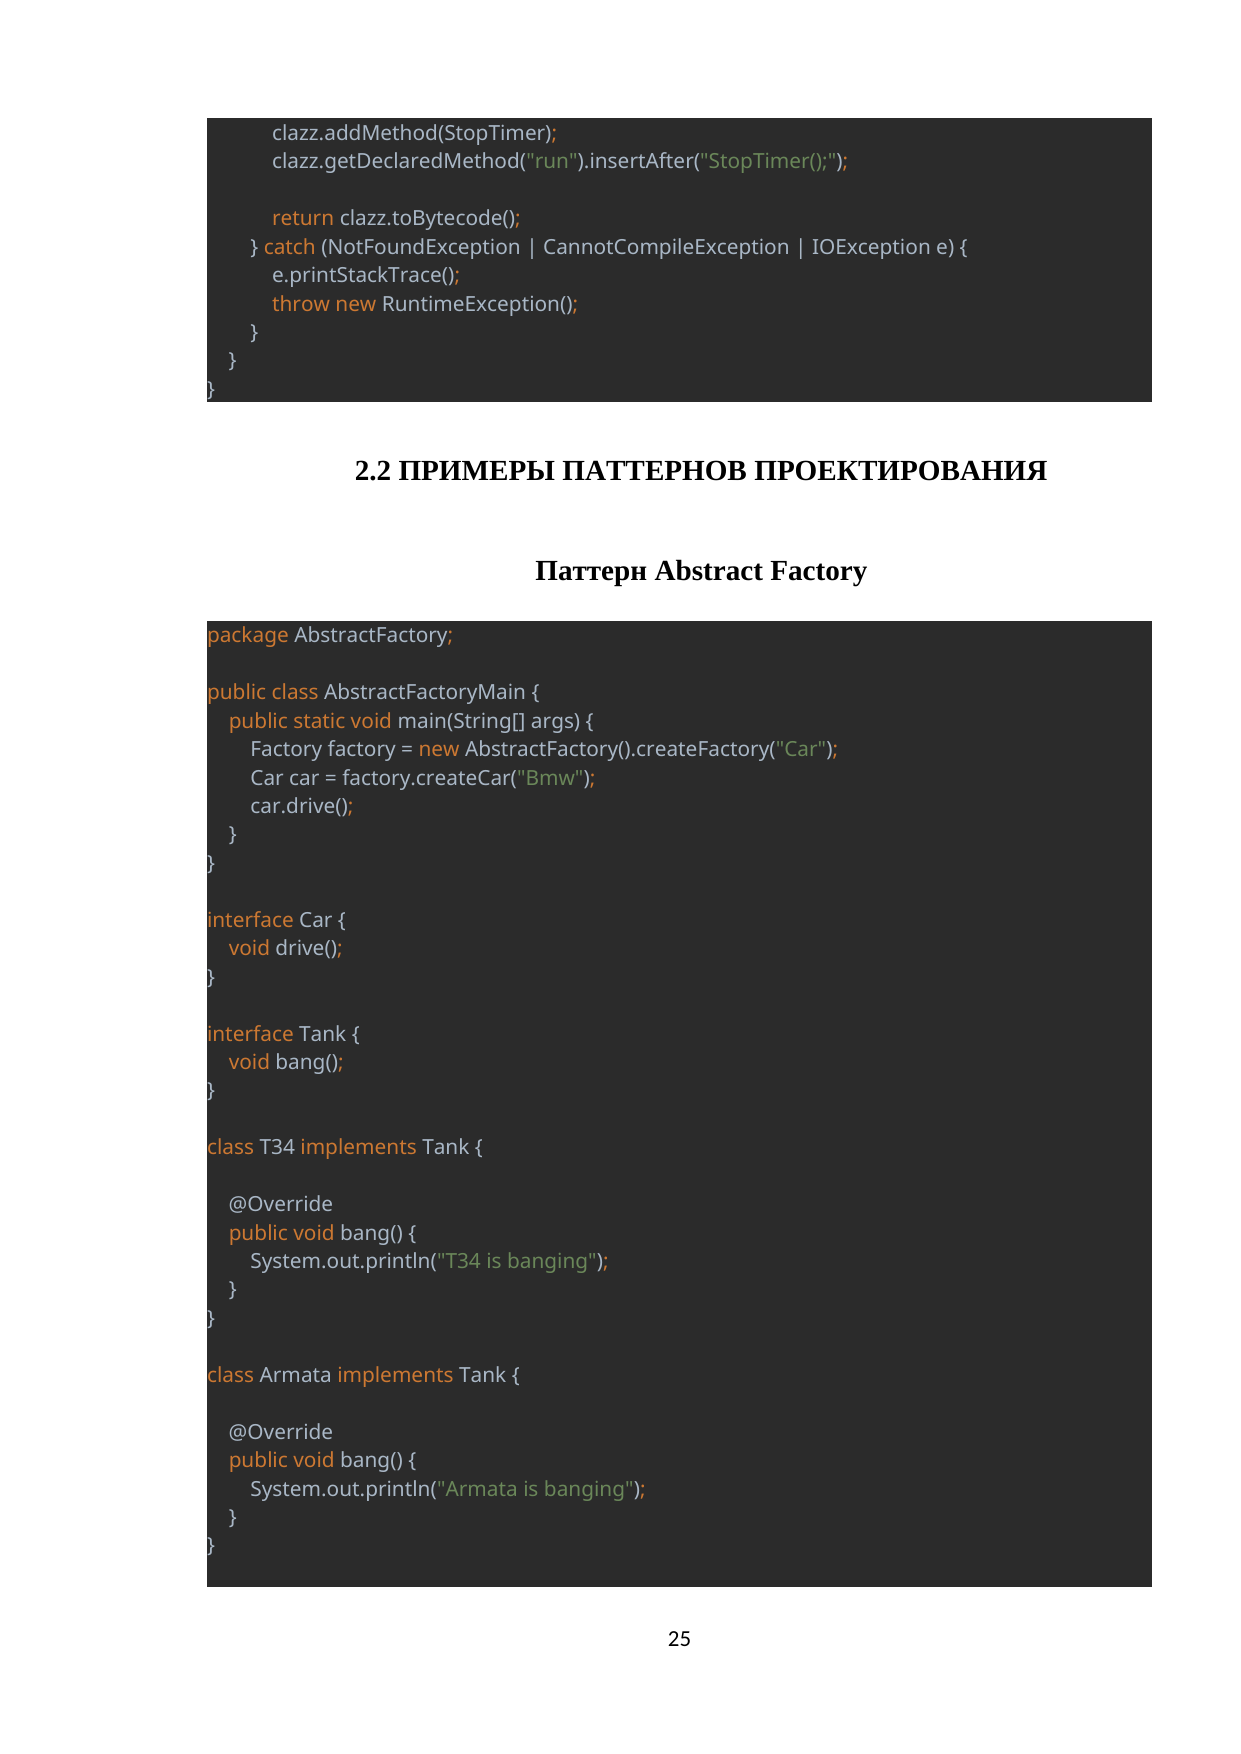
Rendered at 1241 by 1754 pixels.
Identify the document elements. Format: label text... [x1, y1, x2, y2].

text clazz.addMethod(StopTimer); clazz.getDeclaredMethod("run").insertAfter("StopTimer();"); return clazz.toBytecode(); } catch (NotFoundException | CannotCompileException | IOException e) { e.printStackTrace(); throw new RuntimeException(); } } } [207, 118, 1152, 402]
text Паттерн Abstract Factory [207, 553, 1152, 587]
text package AbstractFactory; public class AbstractFactoryMain { public static void main(String[] args) { Factory factory = new AbstractFactory().createFactory("Car"); Car car = factory.createCar("Bmw"); car.drive(); } } interface Car { void drive(); } interface Tank { void bang(); } class T34 implements Tank { @Override public void bang() { System.out.println("T34 is banging"); } } class Armata implements Tank { @Override public void bang() { System.out.println("Armata is banging"); } } [207, 621, 1152, 1587]
text 2.2 ПРИМЕРЫ ПАТТЕРНОВ ПРОЕКТИРОВАНИЯ [207, 453, 1152, 486]
